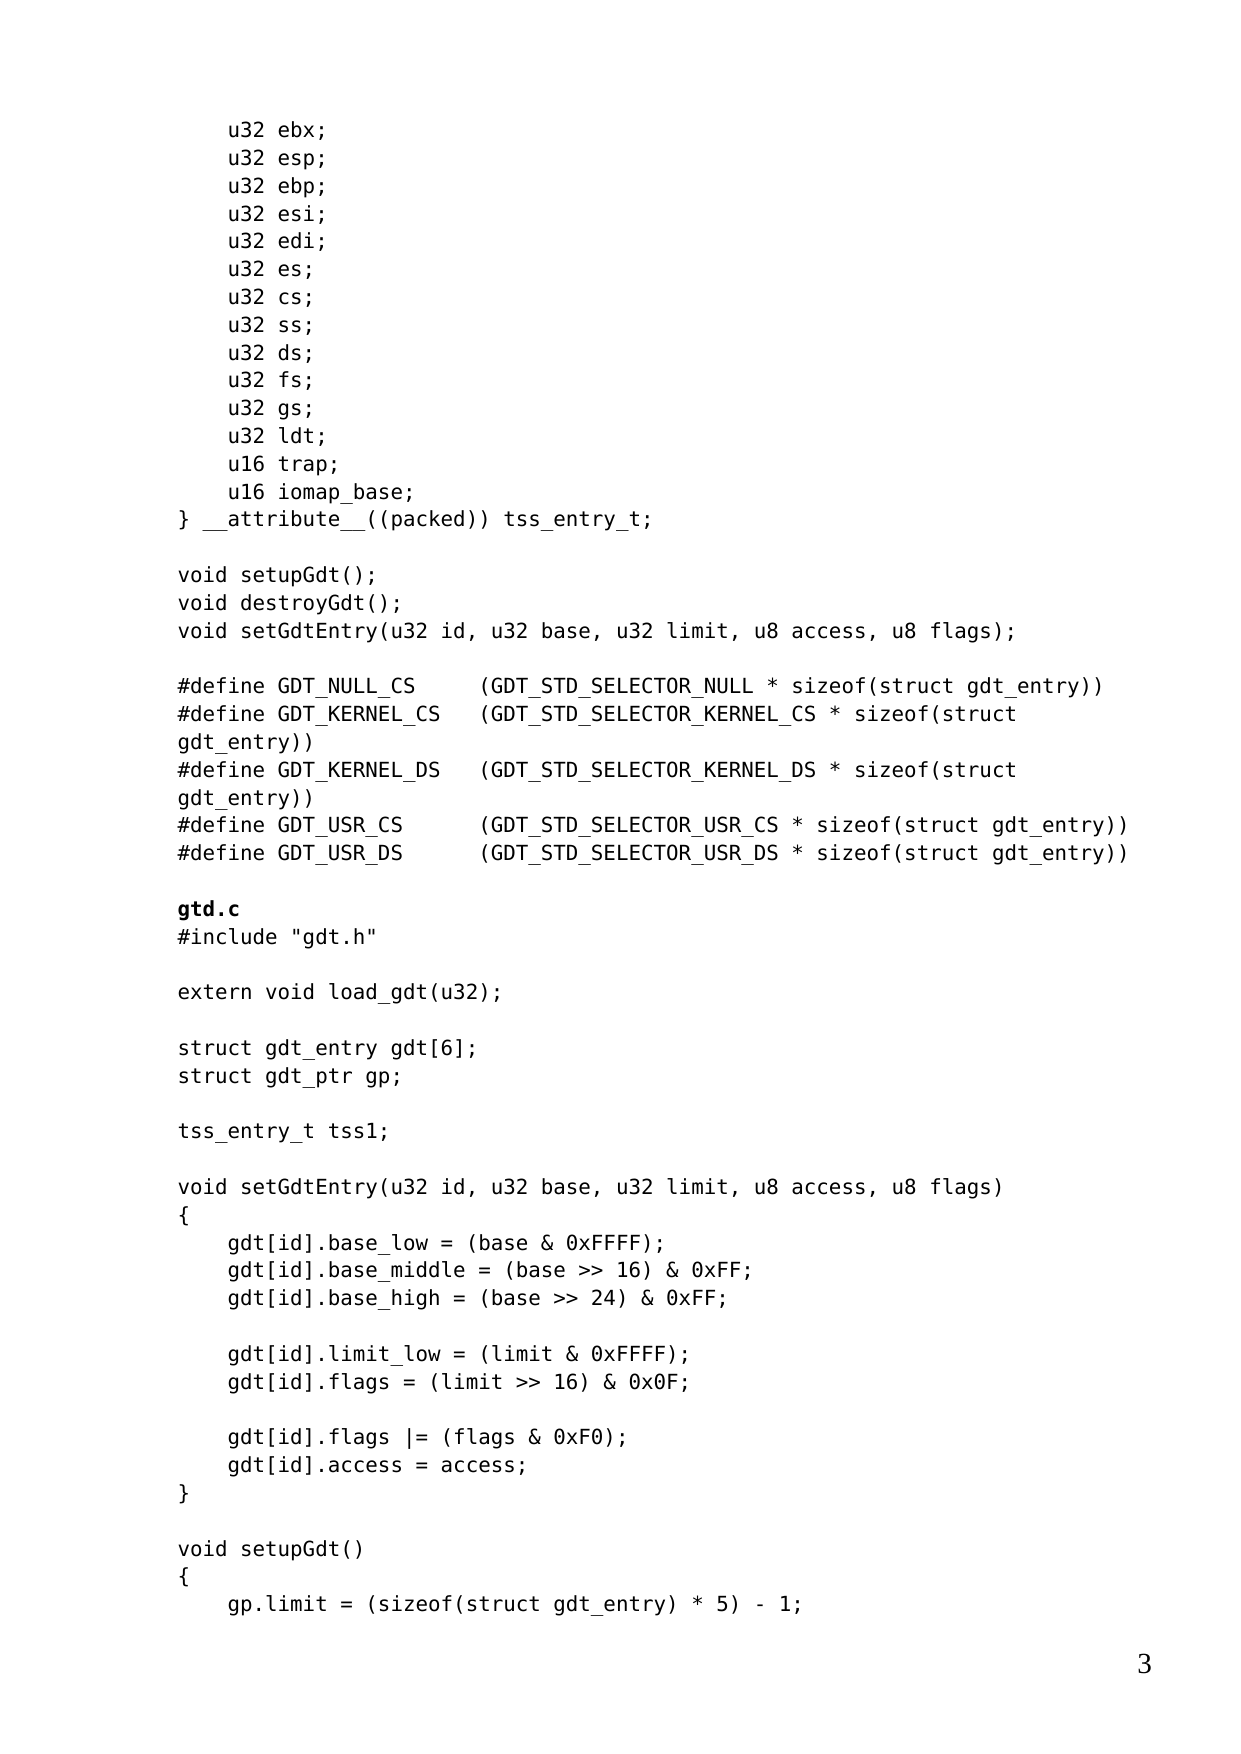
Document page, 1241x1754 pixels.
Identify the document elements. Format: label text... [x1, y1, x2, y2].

text u32 ldt; [177, 424, 1152, 448]
text u16 trap; [177, 452, 1152, 476]
text u32 esi; [177, 202, 1152, 226]
text void setGdtEntry(u32 id, u32 base, u32 limit, u8 access, u8 flags) [177, 1175, 1152, 1199]
text gdt[id].base_low = (base & 0xFFFF); [177, 1231, 1152, 1255]
text #define GDT_USR_DS (GDT_STD_SELECTOR_USR_DS * sizeof(struct gdt_entry)) [177, 841, 1152, 866]
text gdt[id].flags = (limit >> 16) & 0x0F; [177, 1370, 1152, 1394]
text u32 fs; [177, 368, 1152, 393]
text u32 ss; [177, 313, 1152, 337]
text #define GDT_NULL_CS (GDT_STD_SELECTOR_NULL * sizeof(struct gdt_entry)) [177, 674, 1152, 699]
text void setupGdt(); [177, 563, 1152, 587]
text struct gdt_entry gdt[6]; [177, 1036, 1152, 1060]
text u16 iomap_base; [177, 480, 1152, 504]
text { [177, 1203, 1152, 1227]
text void setupGdt() [177, 1537, 1152, 1561]
text u32 ebp; [177, 174, 1152, 198]
text #include "gdt.h" [177, 925, 1152, 949]
text gdt[id].base_high = (base >> 24) & 0xFF; [177, 1286, 1152, 1311]
text u32 ebx; [177, 118, 1152, 142]
text gtd.c [177, 897, 1152, 921]
text u32 es; [177, 257, 1152, 281]
text #define GDT_USR_CS (GDT_STD_SELECTOR_USR_CS * sizeof(struct gdt_entry)) [177, 813, 1152, 838]
text u32 ds; [177, 341, 1152, 365]
text #define GDT_KERNEL_DS (GDT_STD_SELECTOR_KERNEL_DS * sizeof(struct gdt_entry)) [177, 758, 1152, 810]
text void setGdtEntry(u32 id, u32 base, u32 limit, u8 access, u8 flags); [177, 619, 1152, 643]
text extern void load_gdt(u32); [177, 980, 1152, 1004]
text #define GDT_KERNEL_CS (GDT_STD_SELECTOR_KERNEL_CS * sizeof(struct gdt_entry)) [177, 702, 1152, 754]
text gdt[id].access = access; [177, 1453, 1152, 1477]
text } [177, 1481, 1152, 1505]
text gdt[id].base_middle = (base >> 16) & 0xFF; [177, 1258, 1152, 1283]
text tss_entry_t tss1; [177, 1119, 1152, 1144]
text u32 esp; [177, 146, 1152, 170]
text u32 edi; [177, 229, 1152, 254]
text struct gdt_ptr gp; [177, 1064, 1152, 1088]
text gdt[id].flags |= (flags & 0xF0); [177, 1425, 1152, 1449]
text void destroyGdt(); [177, 591, 1152, 615]
text { [177, 1564, 1152, 1589]
text gdt[id].limit_low = (limit & 0xFFFF); [177, 1342, 1152, 1366]
text u32 cs; [177, 285, 1152, 309]
text } __attribute__((packed)) tss_entry_t; [177, 507, 1152, 532]
text u32 gs; [177, 396, 1152, 421]
text gp.limit = (sizeof(struct gdt_entry) * 5) - 1; [177, 1592, 1152, 1616]
